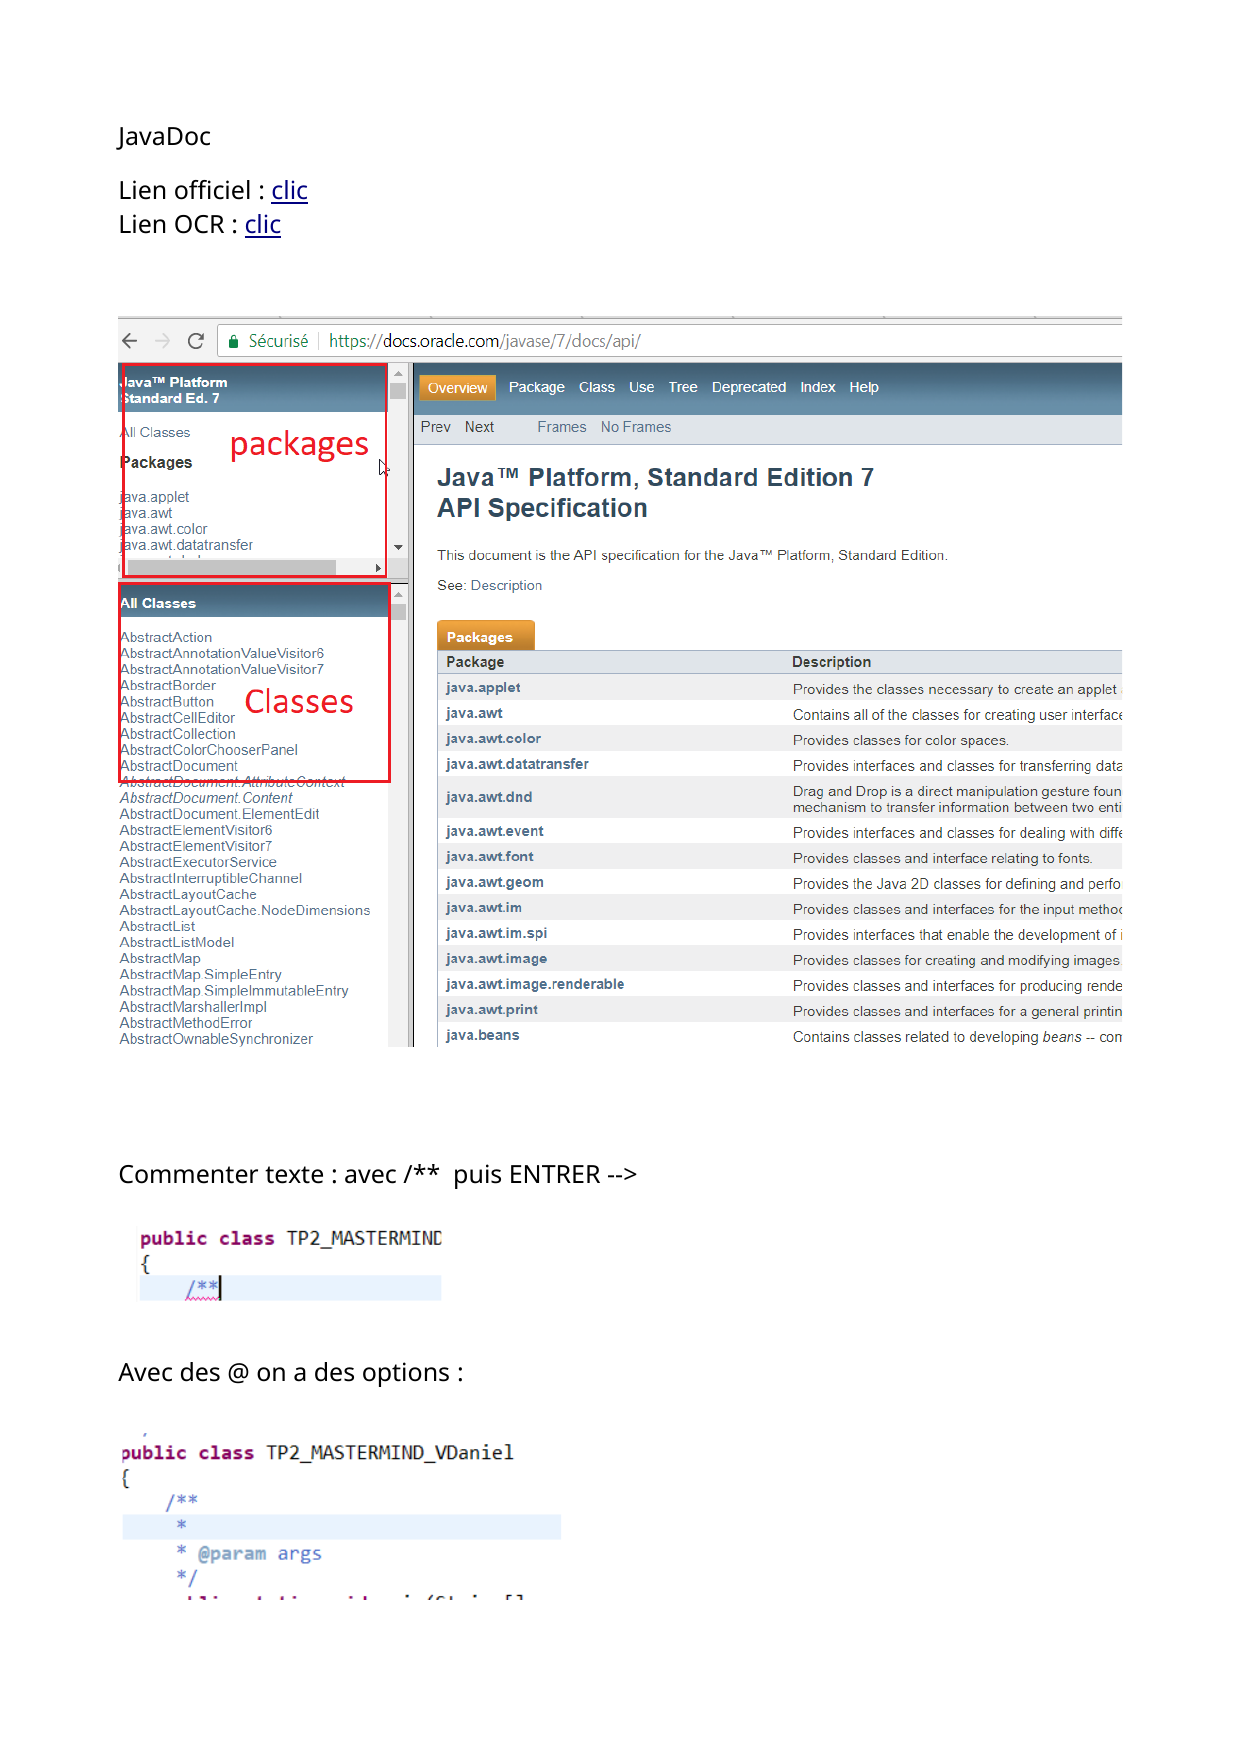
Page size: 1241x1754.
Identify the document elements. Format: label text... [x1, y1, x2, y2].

picture [122, 1433, 562, 1600]
text Commenter texte : avec /** puis ENTRER --> [118, 1156, 1122, 1224]
text Avec des @ on a des options : [118, 1355, 1122, 1389]
picture [118, 316, 1123, 1047]
text JavaDoc [118, 118, 1122, 152]
picture [130, 1226, 442, 1302]
text Lien officiel : clic Lien OCR : clic [118, 173, 1122, 241]
